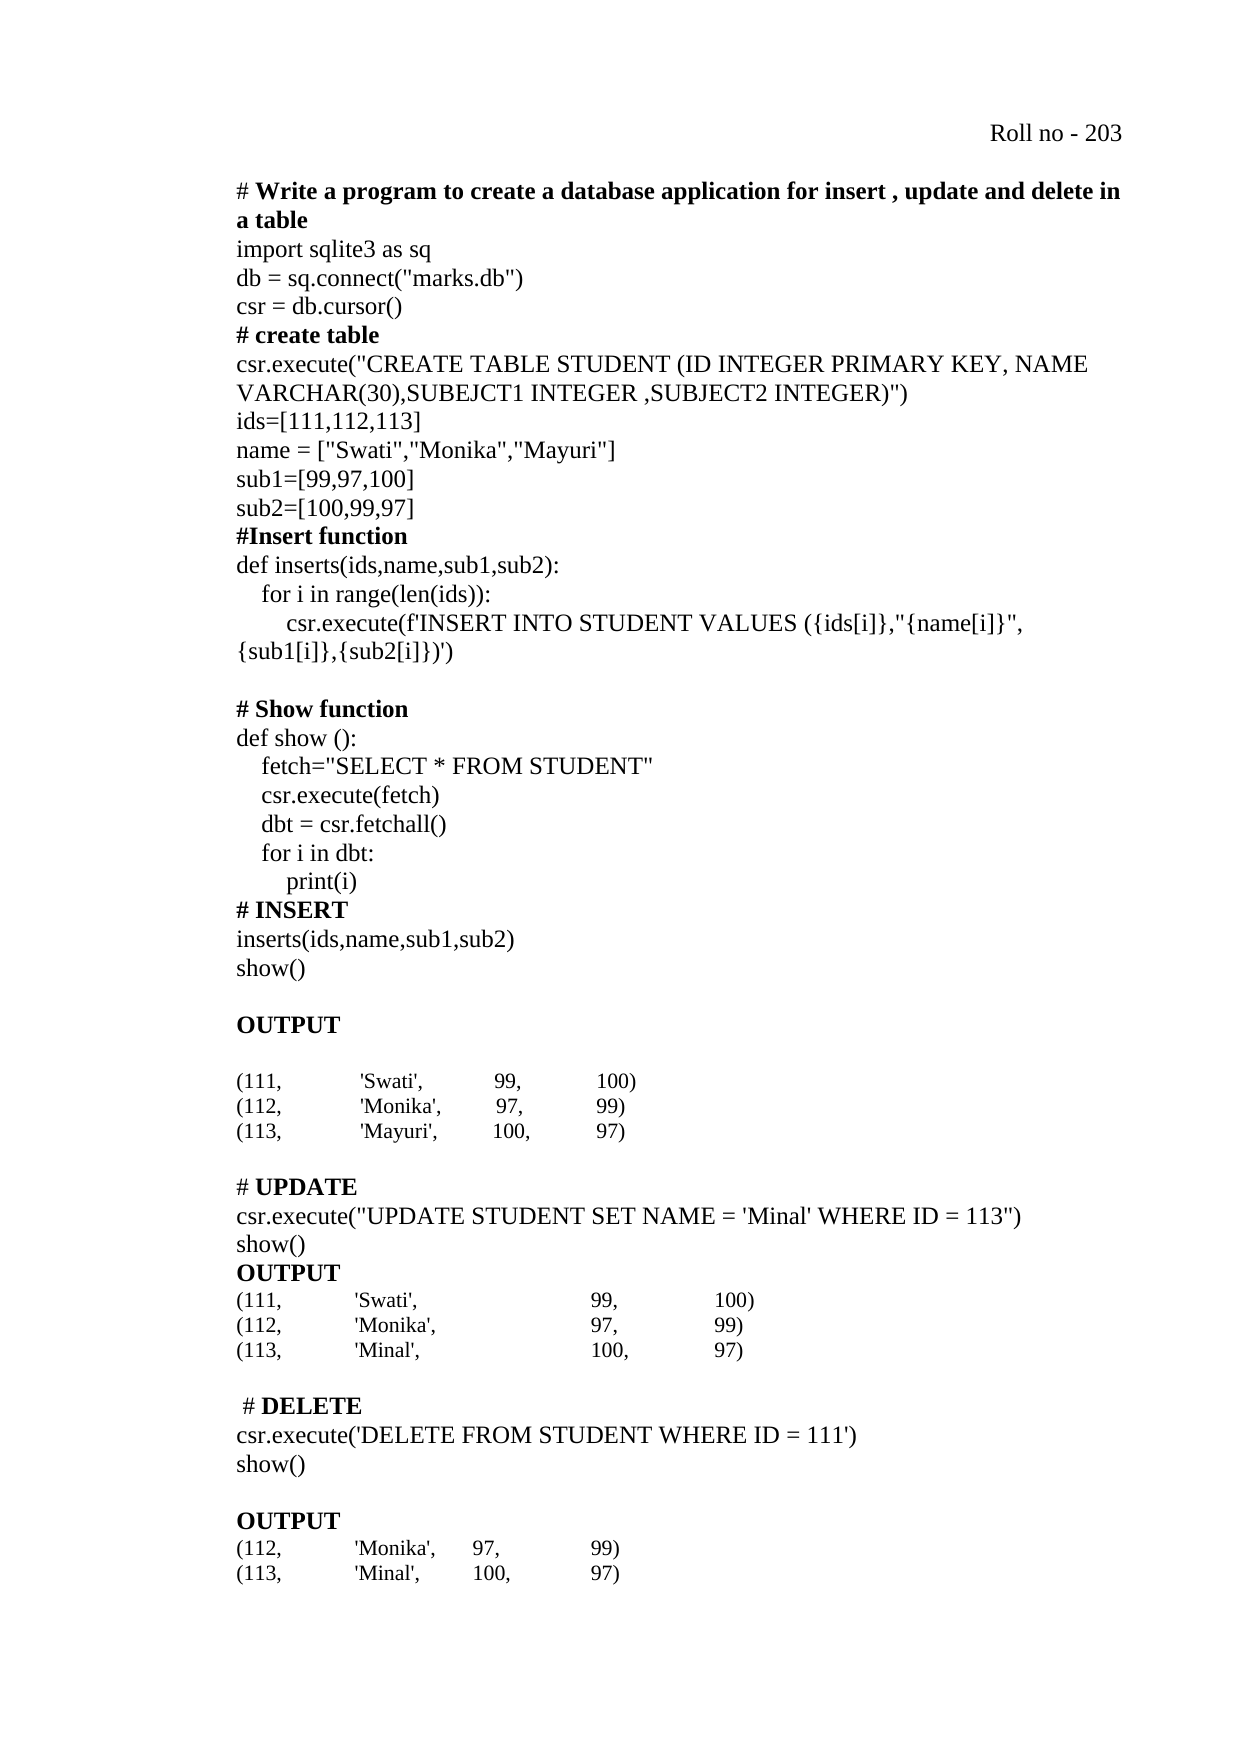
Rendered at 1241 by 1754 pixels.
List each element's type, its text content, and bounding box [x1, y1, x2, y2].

text sub1=[99,97,100] [236, 464, 1122, 493]
text csr.execute("UPDATE STUDENT SET NAME = 'Minal' WHERE ID = 113") [236, 1201, 1122, 1229]
text (112, 'Monika', 97, 99) [236, 1535, 1122, 1560]
text OUTPUT [236, 1506, 1122, 1535]
text (112, 'Monika', 97, 99) [118, 1093, 1122, 1118]
text csr.execute(f'INSERT INTO STUDENT VALUES ({ids[i]},"{name[i]}",{sub1[i]},{sub2[i]})') [236, 608, 1122, 665]
text def show (): [236, 723, 1122, 751]
text csr = db.cursor() [236, 291, 1122, 320]
text # Show function [236, 694, 1122, 723]
text csr.execute(fetch) [236, 780, 1122, 809]
text # INSERT [236, 895, 1122, 924]
text # Write a program to create a database application for insert , update and delete in a table [236, 176, 1122, 234]
text for i in dbt: [236, 838, 1122, 866]
text # create table [236, 320, 1122, 349]
text (112, 'Monika', 97, 99) [118, 1312, 1122, 1337]
text sub2=[100,99,97] [236, 493, 1122, 521]
text inserts(ids,name,sub1,sub2) [236, 924, 1122, 953]
text (113, 'Minal', 100, 97) [118, 1560, 1122, 1586]
text fetch="SELECT * FROM STUDENT" [236, 751, 1122, 780]
text (111, 'Swati', 99, 100) [236, 1068, 1122, 1093]
text show() [236, 953, 1122, 981]
text # UPDATE [236, 1172, 1122, 1201]
text csr.execute("CREATE TABLE STUDENT (ID INTEGER PRIMARY KEY, NAME VARCHAR(30),SUBEJCT1 INTEGER ,SUBJECT2 INTEGER)") [236, 349, 1122, 406]
text show() [236, 1229, 1122, 1258]
text OUTPUT [236, 1010, 1122, 1039]
text ids=[111,112,113] [236, 406, 1122, 435]
text csr.execute('DELETE FROM STUDENT WHERE ID = 111') [236, 1420, 1122, 1449]
text OUTPUT [236, 1258, 1122, 1287]
text (113, 'Mayuri', 100, 97) [118, 1118, 1122, 1143]
text (111, 'Swati', 99, 100) [236, 1287, 1122, 1312]
text # DELETE [236, 1391, 1122, 1420]
text db = sq.connect("marks.db") [236, 263, 1122, 291]
text print(i) [236, 866, 1122, 895]
text import sqlite3 as sq [236, 234, 1122, 263]
text dbt = csr.fetchall() [236, 809, 1122, 838]
text #Insert function [236, 521, 1122, 550]
text show() [236, 1449, 1122, 1478]
text def inserts(ids,name,sub1,sub2): [236, 550, 1122, 579]
text (113, 'Minal', 100, 97) [118, 1337, 1122, 1363]
text name = ["Swati","Monika","Mayuri"] [236, 435, 1122, 464]
text for i in range(len(ids)): [236, 579, 1122, 608]
